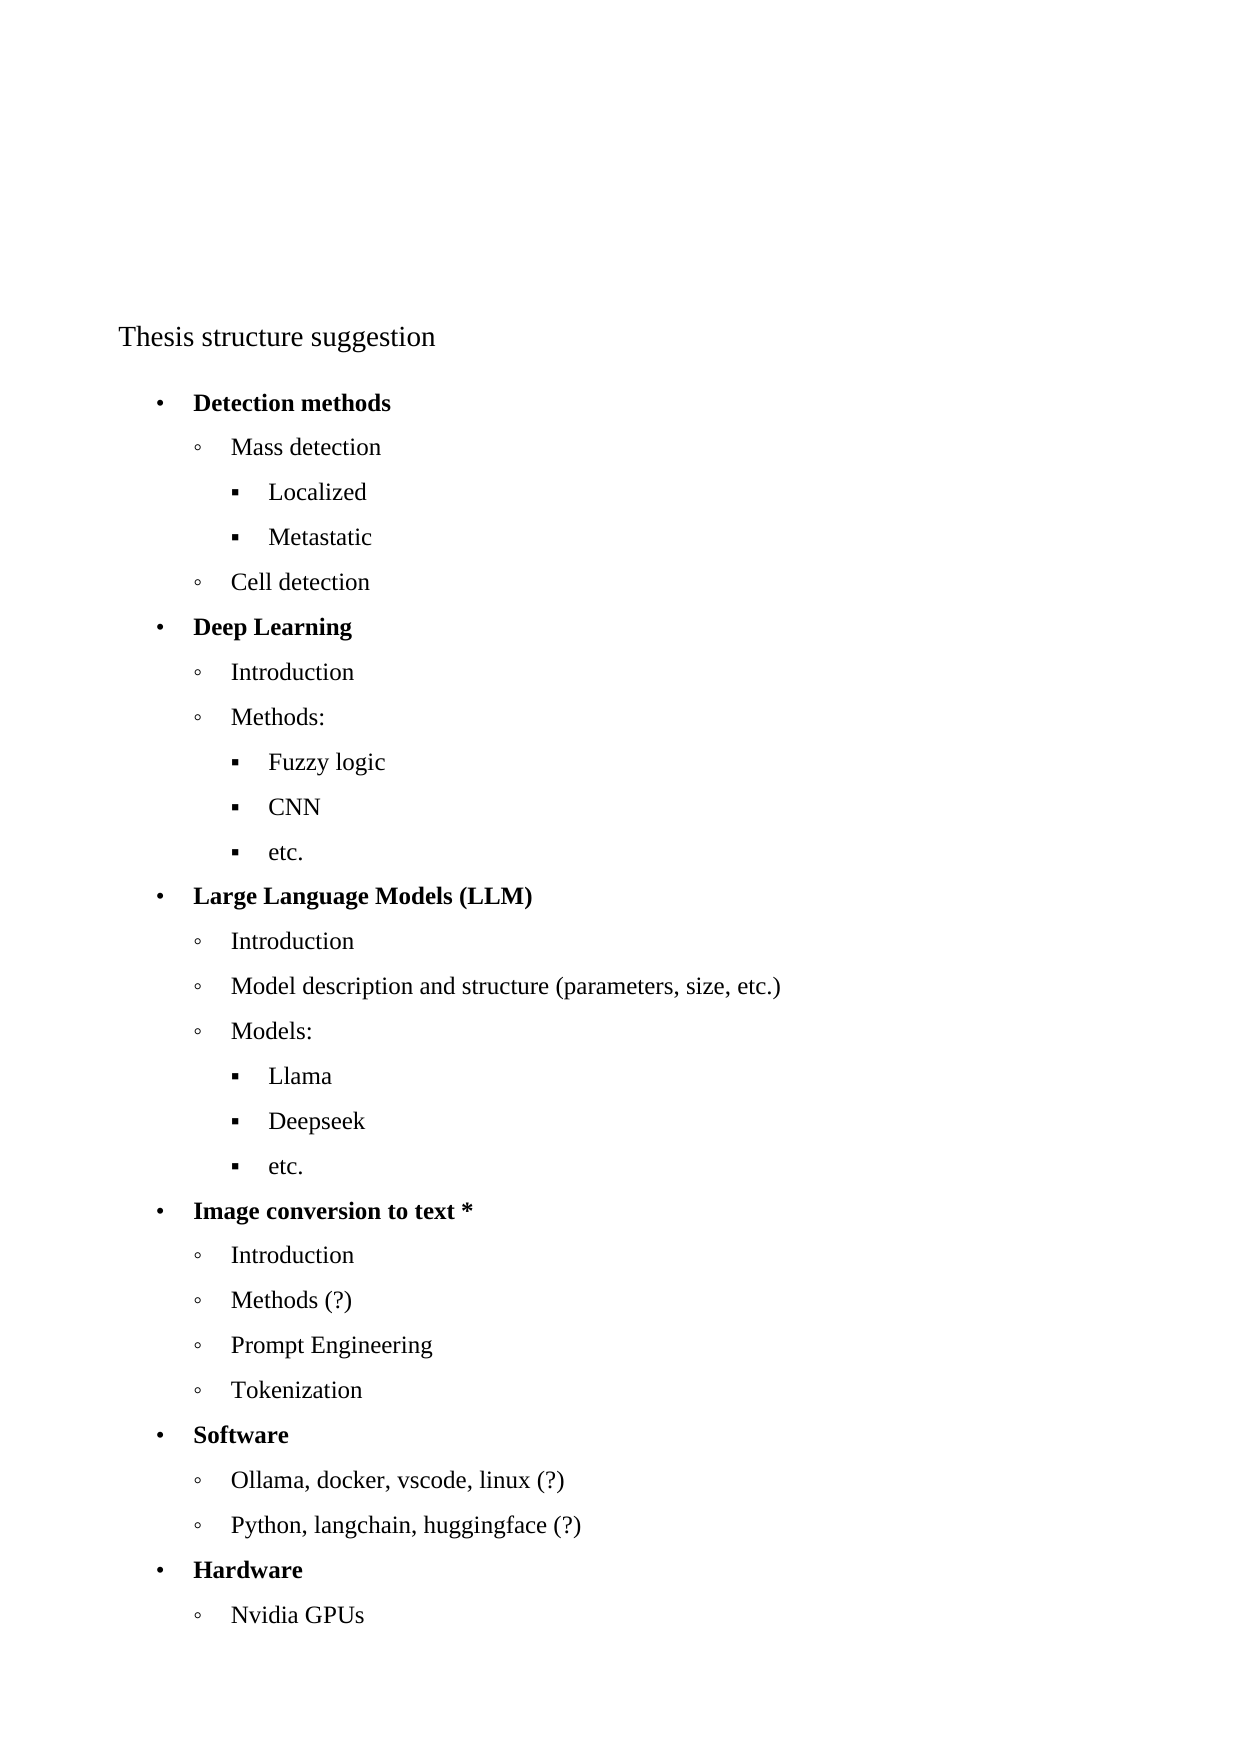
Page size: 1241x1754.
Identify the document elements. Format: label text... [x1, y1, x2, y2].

list etc. [231, 1151, 1122, 1179]
list Detection methods [156, 388, 1122, 416]
list Ollama, docker, vscode, linux (?) [193, 1465, 1122, 1494]
list Methods: [193, 702, 1122, 731]
list Software [156, 1420, 1122, 1449]
list Deepseek [231, 1106, 1122, 1135]
list Introduction [193, 926, 1122, 955]
list Hardware [156, 1555, 1122, 1584]
list Python, langchain, huggingface (?) [193, 1510, 1122, 1539]
list CNN [231, 792, 1122, 820]
list Model description and structure (parameters, size, etc.) [193, 971, 1122, 1000]
list Introduction [193, 657, 1122, 686]
list Large Language Models (LLM) [156, 881, 1122, 910]
list Nvidia GPUs [193, 1600, 1122, 1628]
text Thesis structure suggestion [118, 319, 1122, 353]
list Mass detection [193, 432, 1122, 461]
list Llama [231, 1061, 1122, 1090]
list Metastatic [231, 522, 1122, 551]
list Methods (?) [193, 1286, 1122, 1314]
list Models: [193, 1016, 1122, 1045]
list Prompt Engineering [193, 1330, 1122, 1359]
list Deep Learning [156, 612, 1122, 641]
list Introduction [193, 1241, 1122, 1269]
list etc. [231, 837, 1122, 865]
list Cell detection [193, 567, 1122, 596]
list Tokenization [193, 1375, 1122, 1404]
list Image conversion to text * [156, 1196, 1122, 1224]
list Fuzzy logic [231, 747, 1122, 776]
list Localized [231, 477, 1122, 506]
